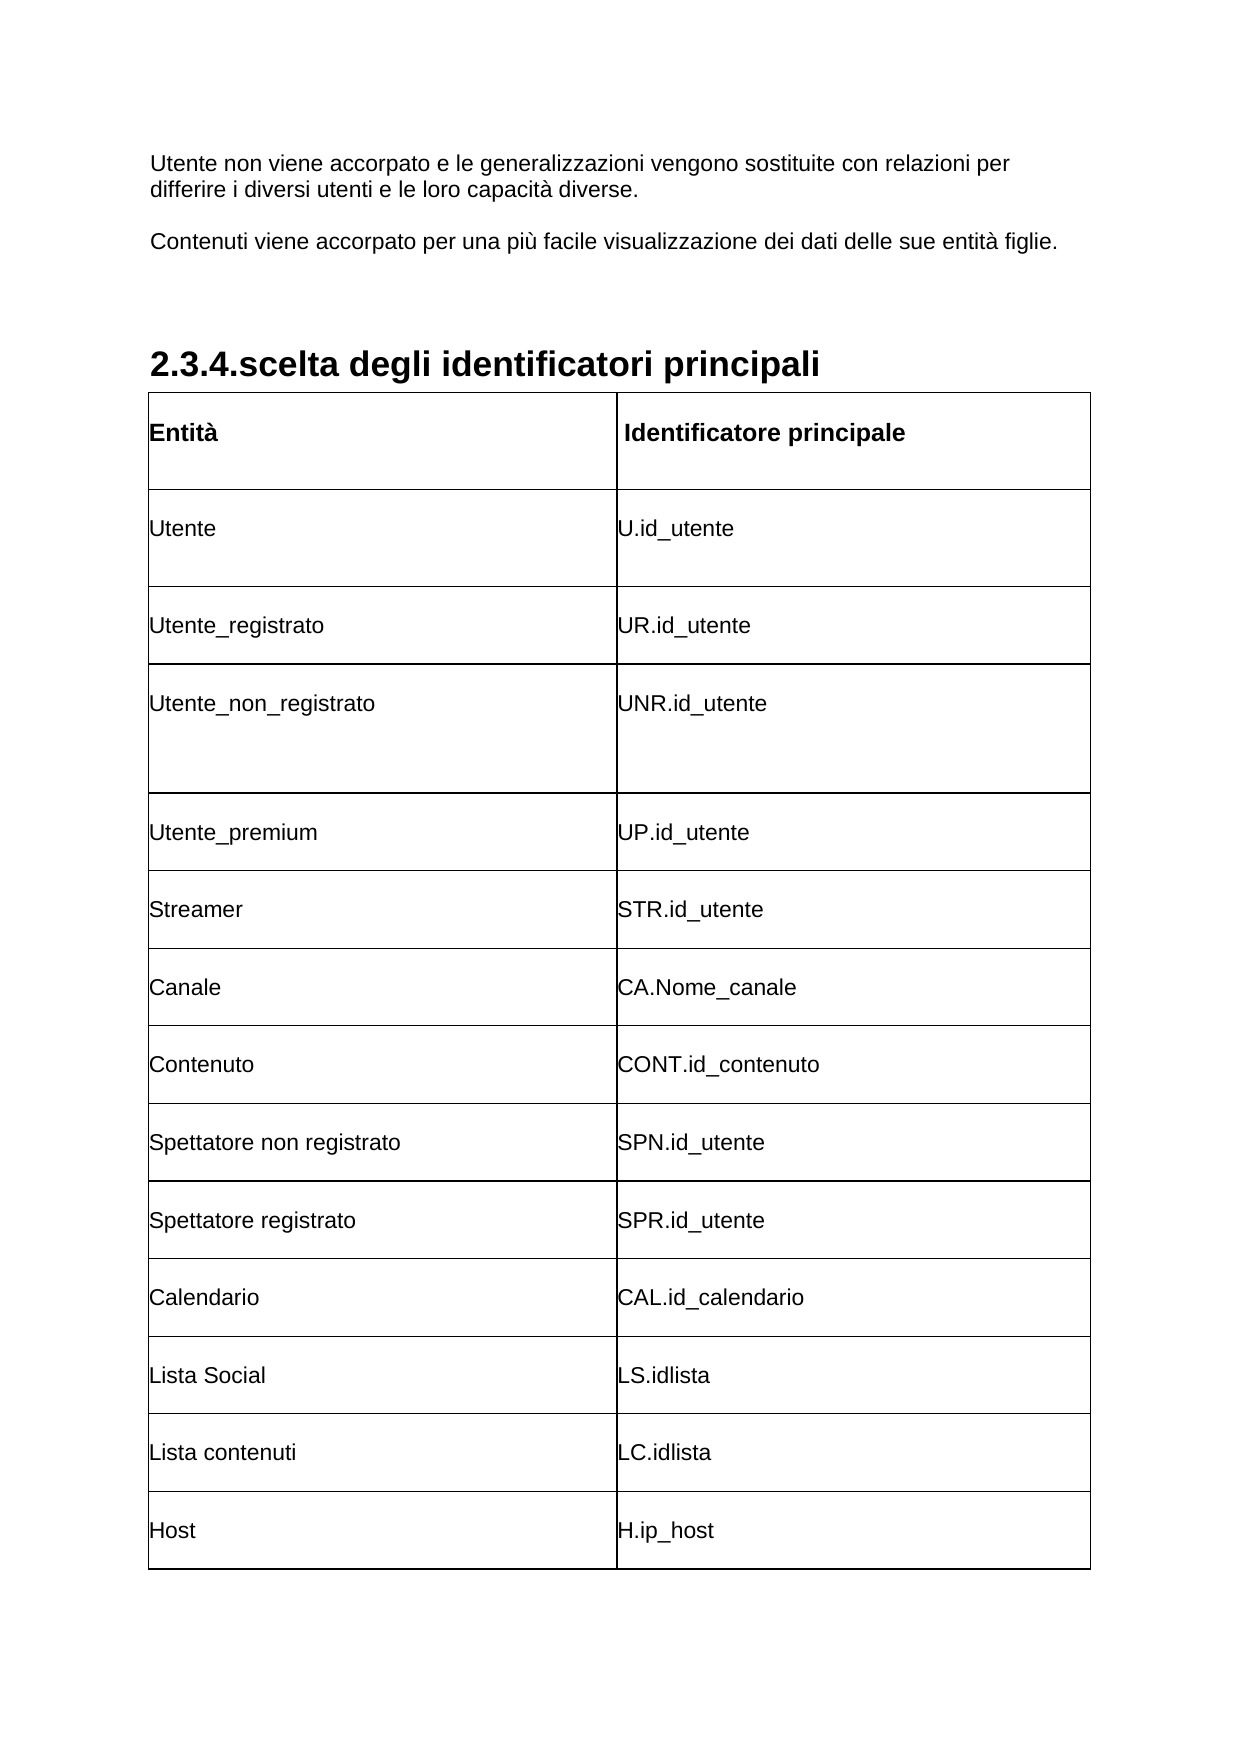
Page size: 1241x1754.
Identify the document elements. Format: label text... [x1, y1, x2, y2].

table_cell U.id_utente [618, 490, 1090, 586]
table_cell CAL.id_calendario [618, 1259, 1090, 1336]
table_cell Utente_registrato [149, 587, 616, 663]
table_cell H.ip_host [618, 1492, 1090, 1568]
table_cell Streamer [149, 871, 616, 947]
table_cell STR.id_utente [618, 871, 1090, 947]
subtitle 2.3.4.scelta degli identificatori principali [150, 343, 1090, 384]
table_cell Utente [149, 490, 616, 586]
table_cell UNR.id_utente [618, 665, 1090, 792]
table_header Identificatore principale [618, 393, 1090, 489]
table_cell Calendario [149, 1259, 616, 1336]
table_cell UR.id_utente [618, 587, 1090, 663]
table_cell CA.Nome_canale [618, 949, 1090, 1025]
text Contenuti viene accorpato per una più facile visualizzazione dei dati delle sue entità figlie. [150, 228, 1090, 254]
table_cell Lista Social [149, 1337, 616, 1413]
table_cell LC.idlista [618, 1414, 1090, 1491]
table_header Entità [149, 393, 616, 489]
table_cell Spettatore non registrato [149, 1104, 616, 1180]
table_cell CONT.id_contenuto [618, 1026, 1090, 1103]
table_cell SPR.id_utente [618, 1182, 1090, 1258]
table_cell Utente_non_registrato [149, 665, 616, 792]
table_cell Utente_premium [149, 794, 616, 870]
table_cell Contenuto [149, 1026, 616, 1103]
table_cell Lista contenuti [149, 1414, 616, 1491]
table_cell UP.id_utente [618, 794, 1090, 870]
table_cell Canale [149, 949, 616, 1025]
table_cell Spettatore registrato [149, 1182, 616, 1258]
table_cell SPN.id_utente [618, 1104, 1090, 1180]
text Utente non viene accorpato e le generalizzazioni vengono sostituite con relazioni per differire i diversi utenti e le loro capacità diverse. [150, 150, 1090, 203]
table_cell LS.idlista [618, 1337, 1090, 1413]
table_cell Host [149, 1492, 616, 1568]
